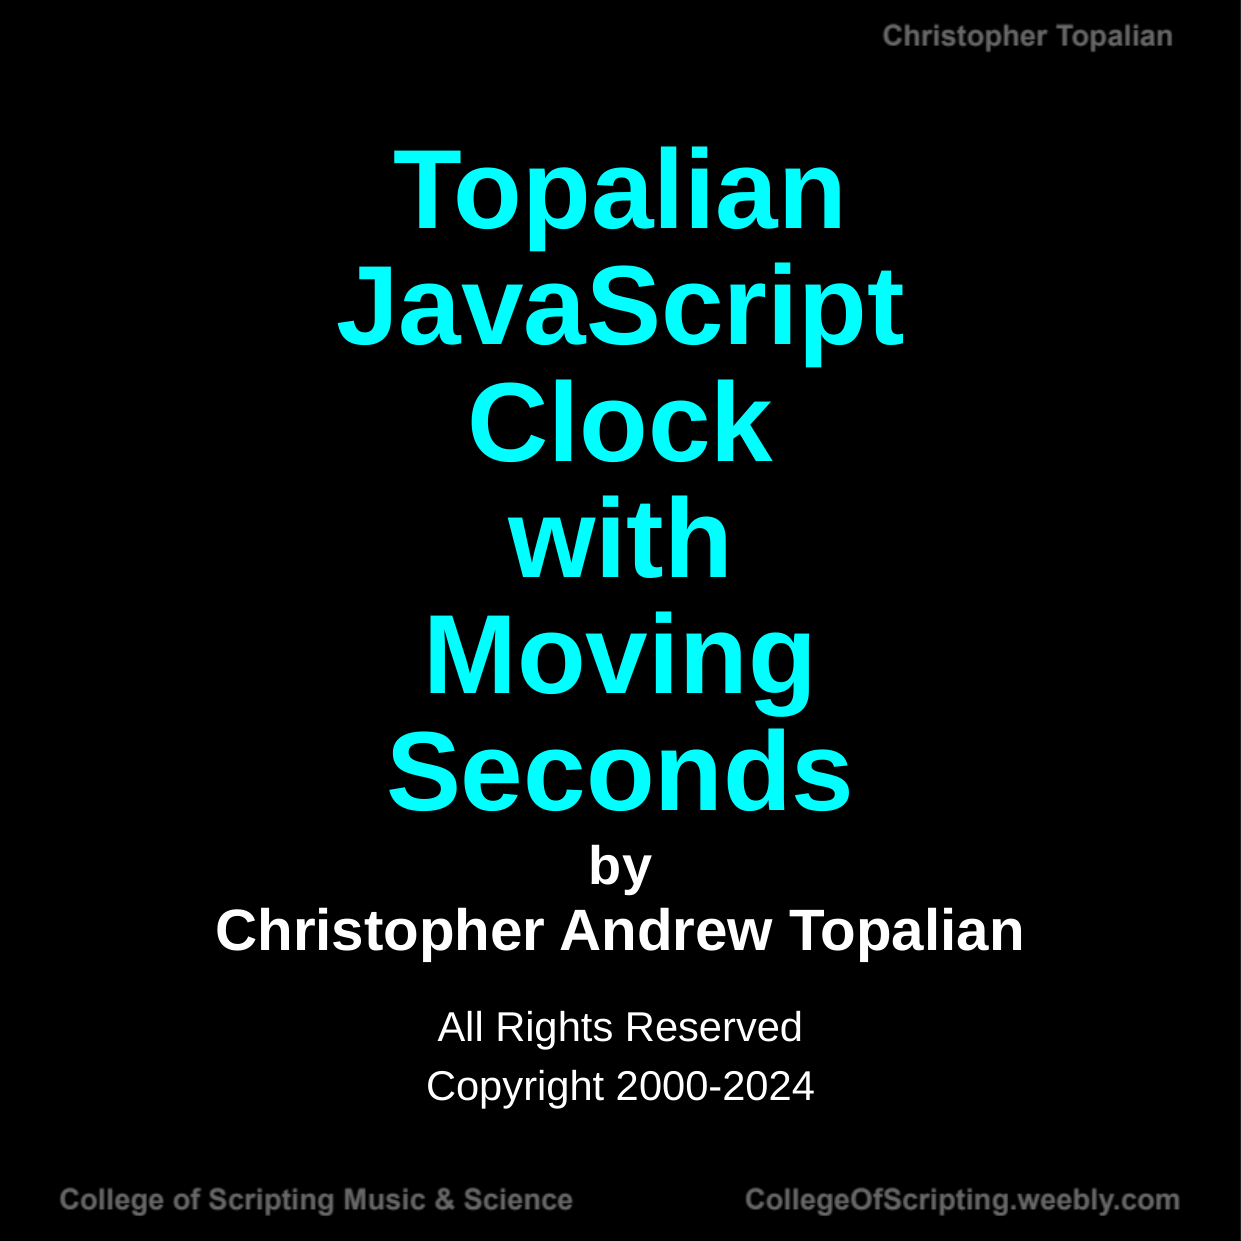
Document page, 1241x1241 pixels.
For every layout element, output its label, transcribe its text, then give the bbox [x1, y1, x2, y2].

text Topalian [75, 135, 1166, 252]
text by [75, 833, 1166, 896]
text with [75, 484, 1166, 601]
text Clock [75, 368, 1166, 484]
text JavaScript [75, 252, 1166, 368]
text Christopher Andrew Topalian [75, 896, 1166, 963]
text Seconds [75, 717, 1166, 833]
text All Rights Reserved [75, 992, 1166, 1050]
text Copyright 2000-2024 [75, 1050, 1166, 1109]
text Moving [75, 601, 1166, 717]
